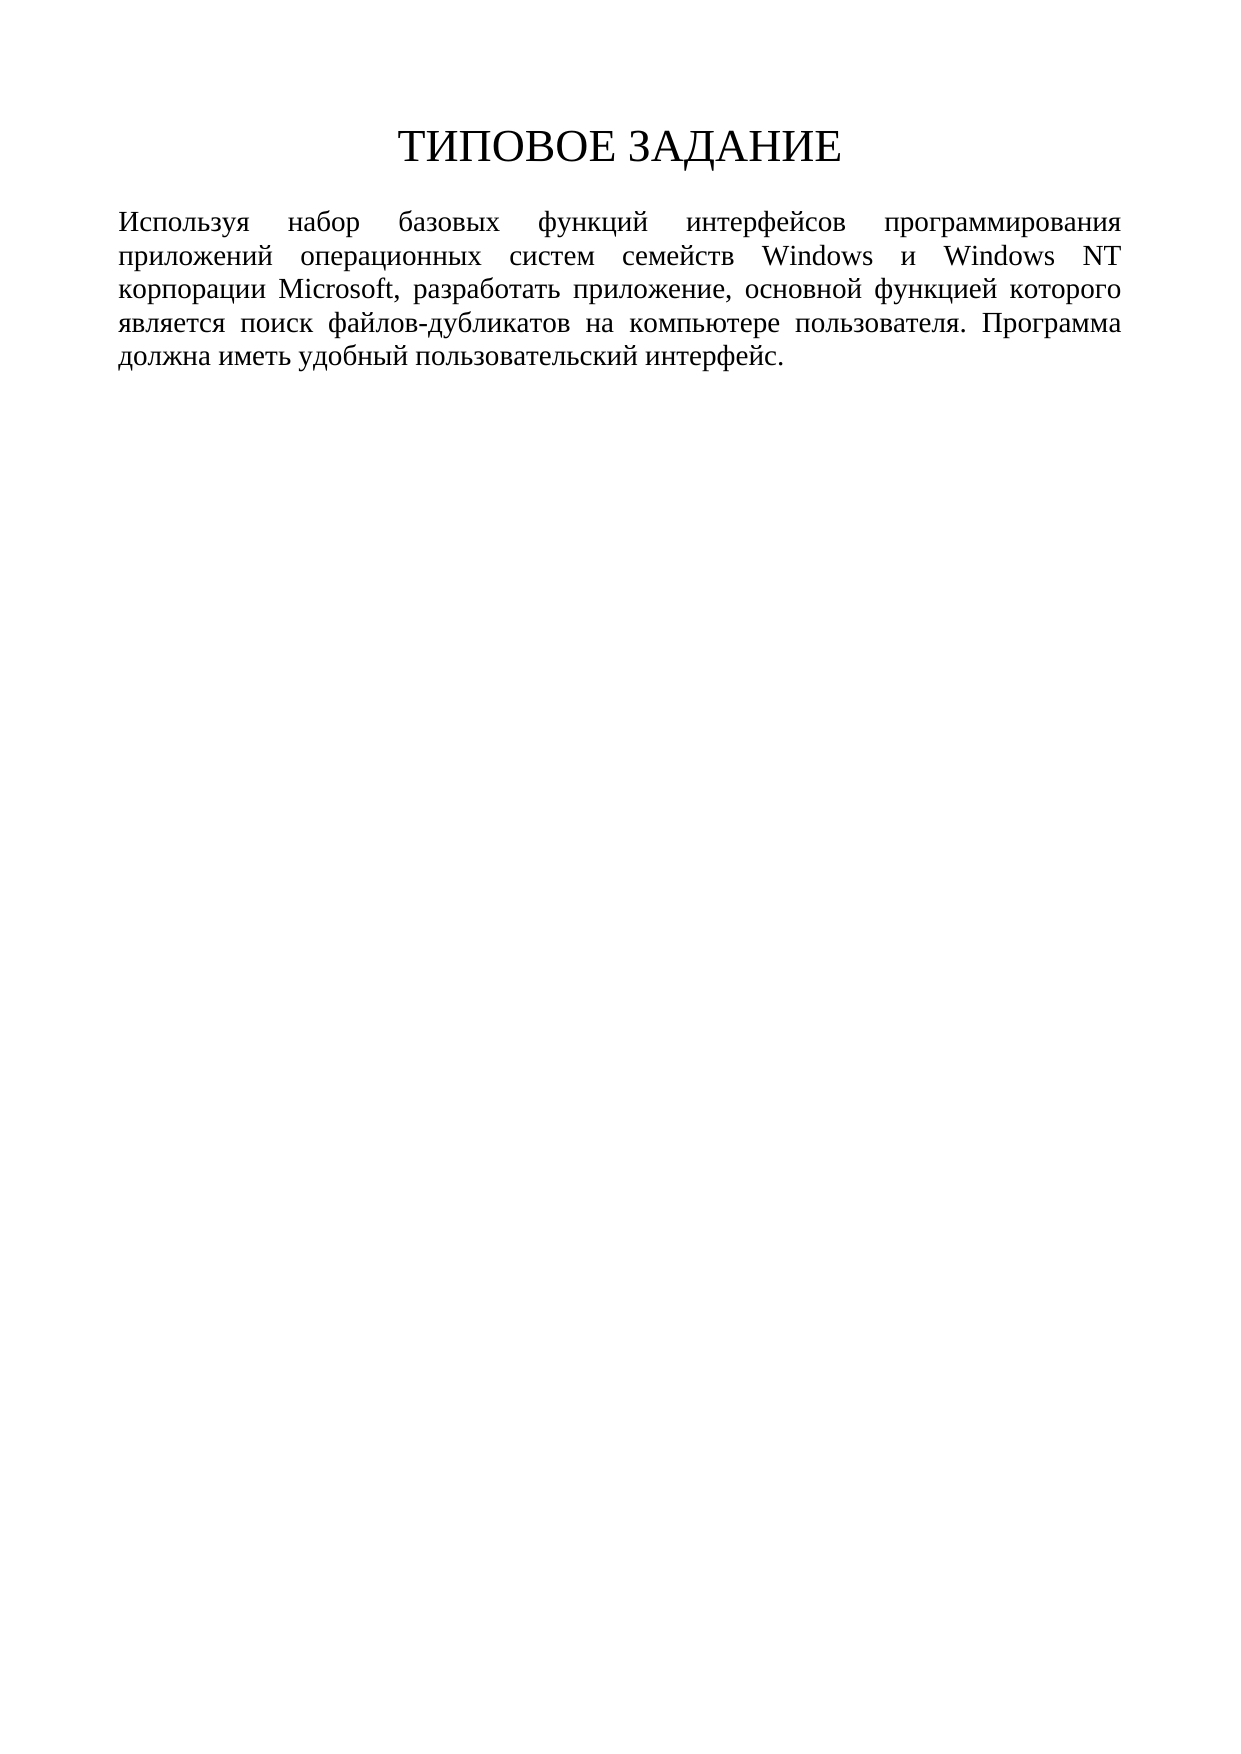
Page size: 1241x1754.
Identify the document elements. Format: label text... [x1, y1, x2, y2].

text ТИПОВОЕ ЗАДАНИЕ [118, 118, 1122, 171]
text Используя набор базовых функций интерфейсов программирования приложений операционных систем семейств Windows и Windows NT корпорации Microsoft, разработать приложение, основной функцией которого является поиск файлов-дубликатов на компьютере пользователя. Программа должна иметь удобный пользовательский интерфейс. [118, 204, 1122, 372]
